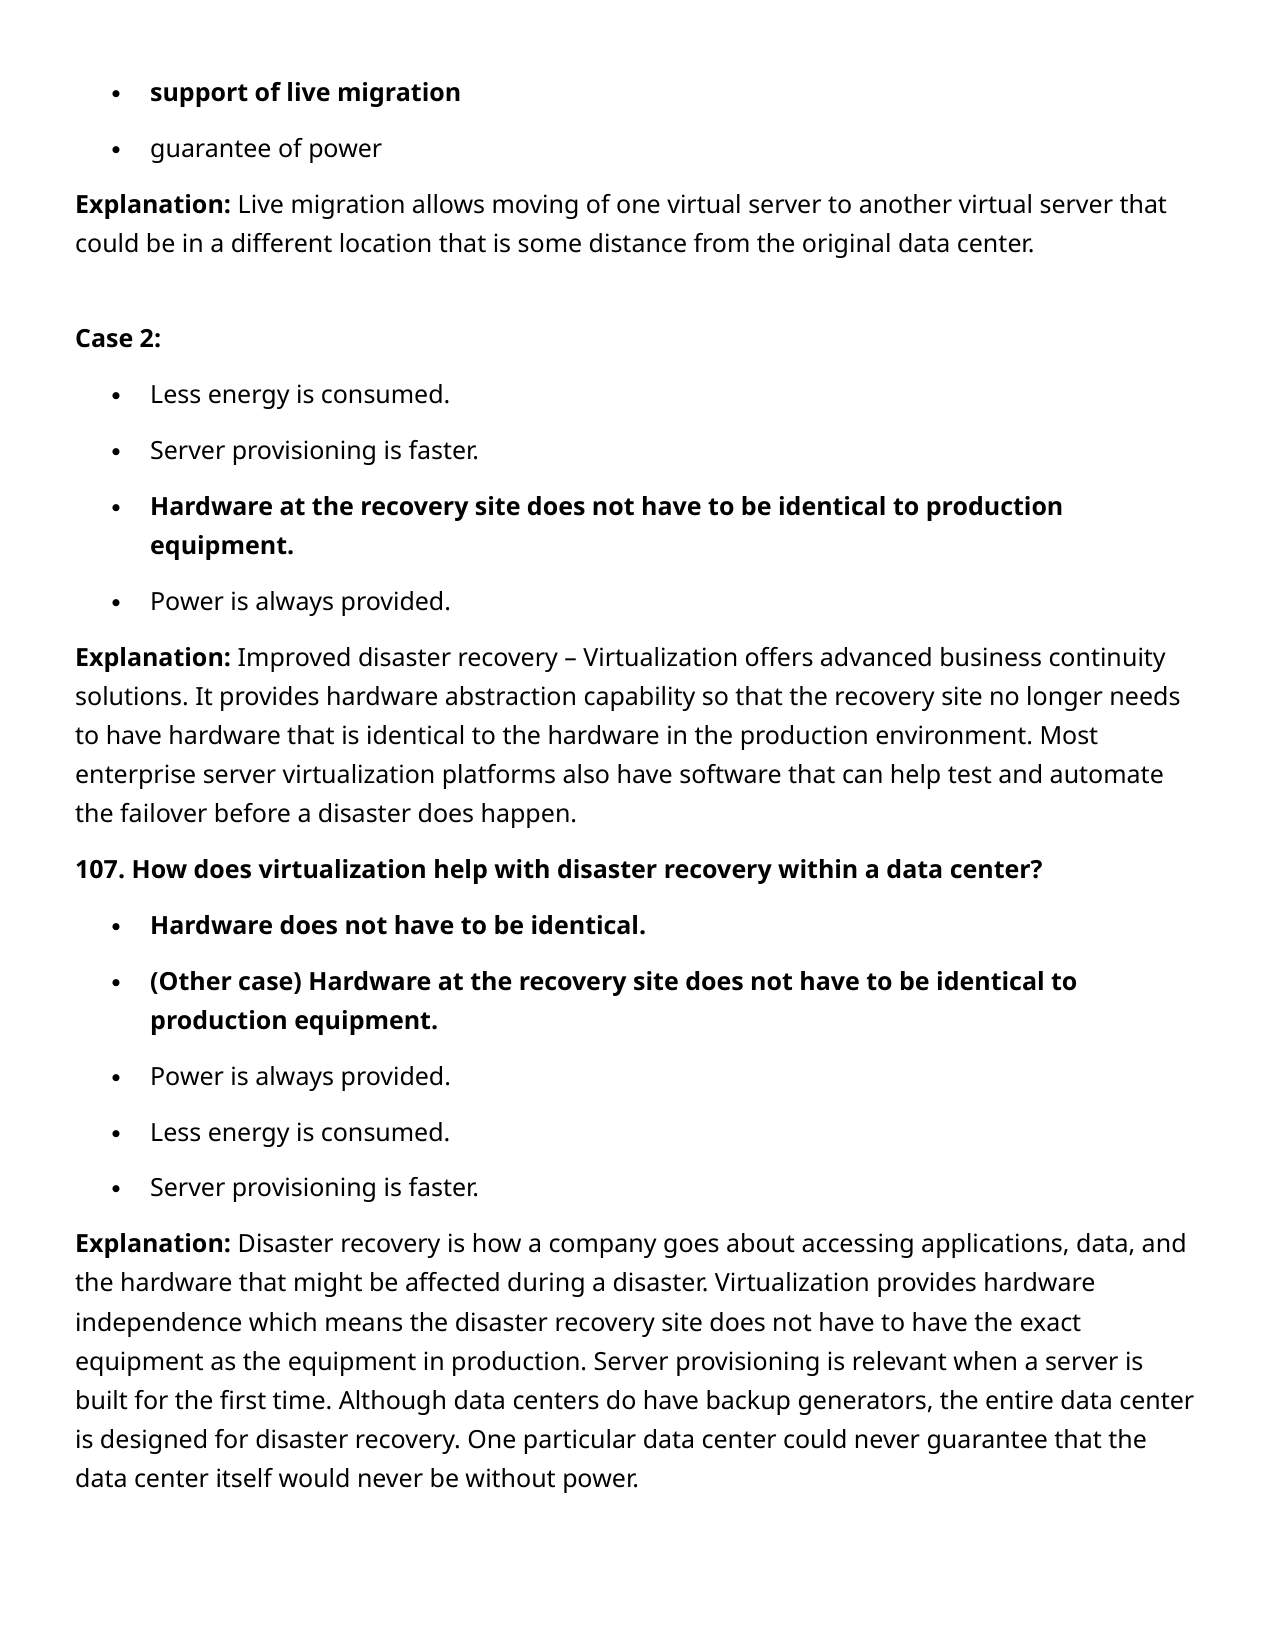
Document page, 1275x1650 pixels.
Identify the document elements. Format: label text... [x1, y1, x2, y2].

list support of live migration [112, 75, 1200, 109]
text Explanation: Live migration allows moving of one virtual server to another virtual server that could be in a different location that is some distance from the original data center. [75, 187, 1200, 260]
list Server provisioning is faster. [112, 1170, 1200, 1204]
list Power is always provided. [112, 583, 1200, 617]
list Power is always provided. [112, 1058, 1200, 1092]
text 107. How does virtualization help with disaster recovery within a data center? [75, 852, 1200, 886]
list Less energy is consumed. [112, 377, 1200, 411]
list Hardware does not have to be identical. [112, 907, 1200, 942]
list Server provisioning is faster. [112, 432, 1200, 467]
list Less energy is consumed. [112, 1114, 1200, 1148]
text Explanation: Improved disaster recovery – Virtualization offers advanced business continuity solutions. It provides hardware abstraction capability so that the recovery site no longer needs to have hardware that is identical to the hardware in the production environment. Most enterprise server virtualization platforms also have software that can help test and automate the failover before a disaster does happen. [75, 639, 1200, 830]
text Case 2: [75, 282, 1200, 355]
text Explanation: Disaster recovery is how a company goes about accessing applications, data, and the hardware that might be affected during a disaster. Virtualization provides hardware independence which means the disaster recovery site does not have to have the exact equipment as the equipment in production. Server provisioning is relevant when a server is built for the first time. Although data centers do have backup generators, the entire data center is designed for disaster recovery. One particular data center could never guarantee that the data center itself would never be without power. [75, 1226, 1200, 1495]
list Hardware at the recovery site does not have to be identical to production equipment. [112, 488, 1200, 562]
list (Other case) Hardware at the recovery site does not have to be identical to production equipment. [112, 963, 1200, 1037]
list guarantee of power [112, 131, 1200, 165]
